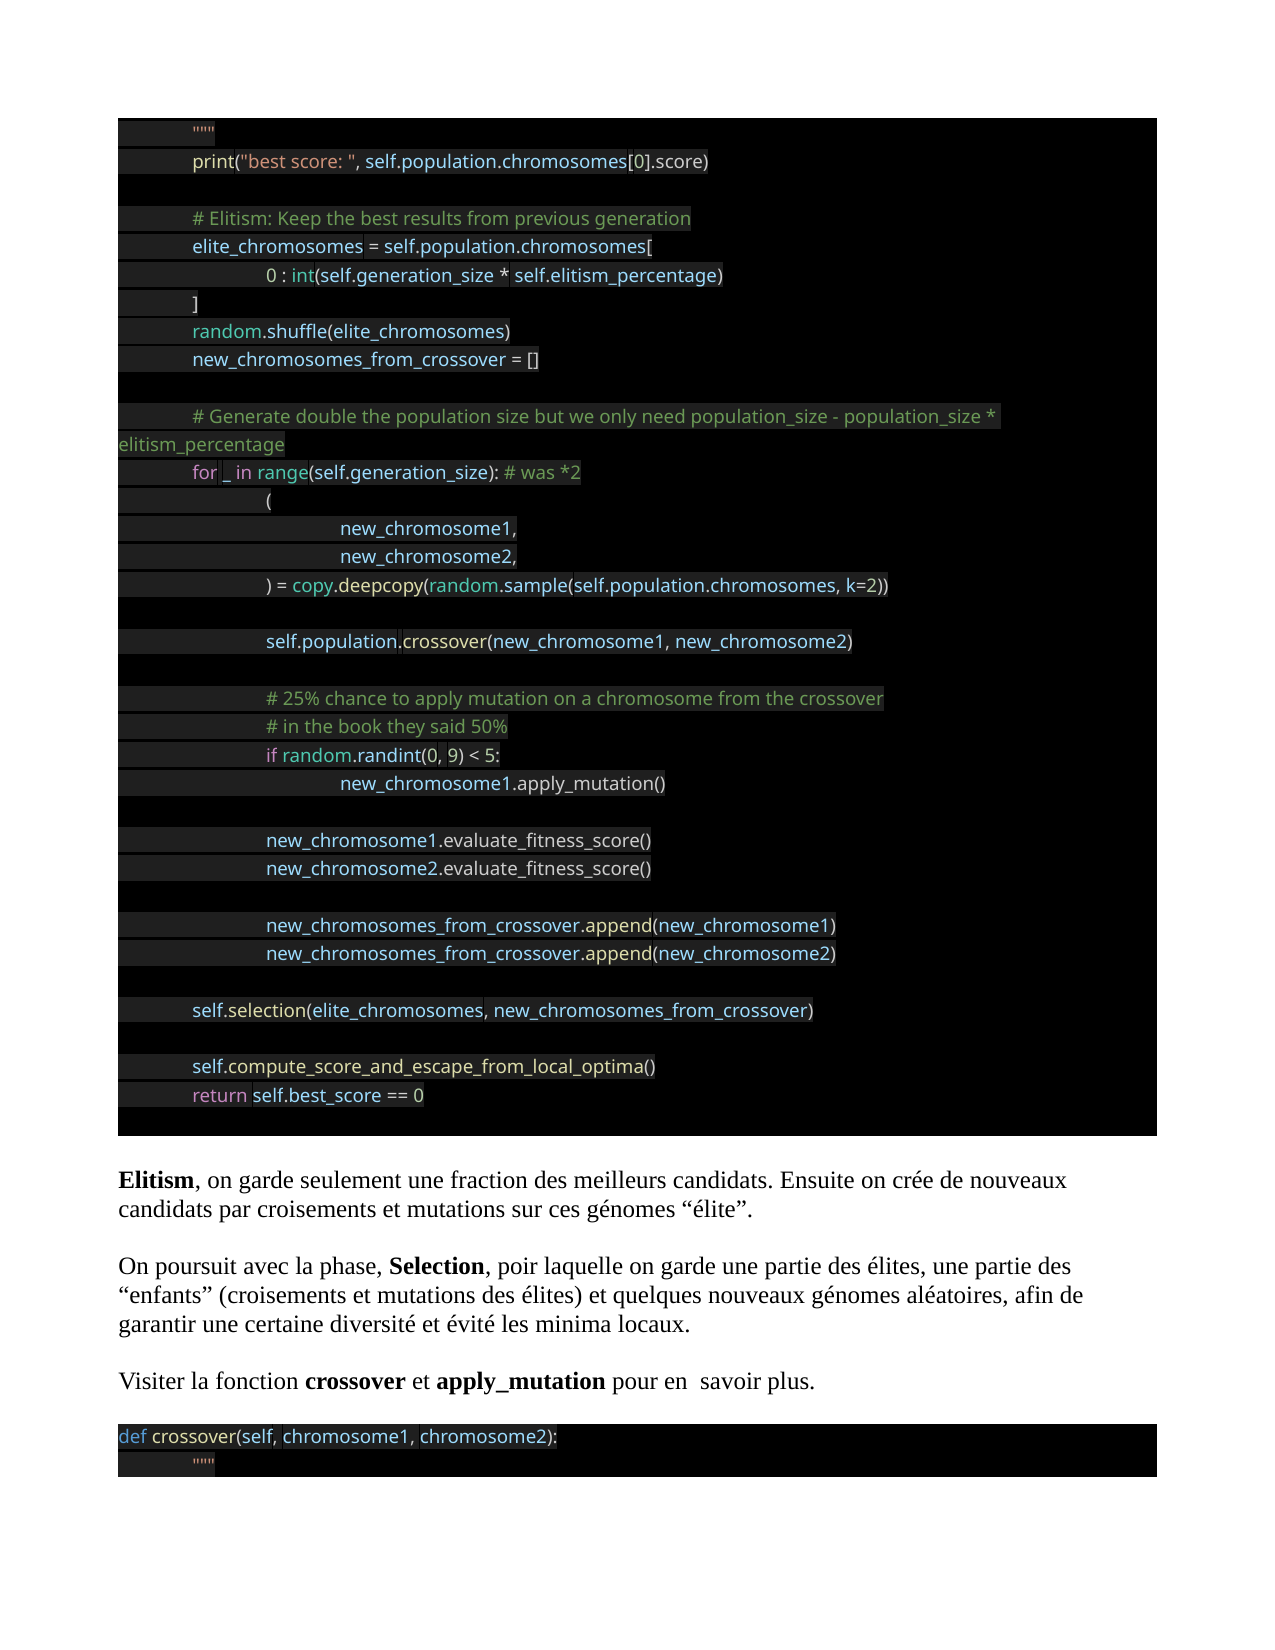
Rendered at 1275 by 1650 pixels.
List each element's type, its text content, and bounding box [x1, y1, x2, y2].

text random.shuffle(elite_chromosomes) [118, 316, 1157, 344]
text new_chromosomes_from_crossover = [] [118, 344, 1157, 372]
text new_chromosome2.evaluate_fitness_score() [118, 852, 1157, 881]
text new_chromosomes_from_crossover.append(new_chromosome1) [118, 909, 1157, 937]
text 0 : int(self.generation_size * self.elitism_percentage) [118, 259, 1157, 287]
text self.selection(elite_chromosomes, new_chromosomes_from_crossover) [118, 994, 1157, 1022]
text ) = copy.deepcopy(random.sample(self.population.chromosomes, k=2)) [118, 569, 1157, 597]
text On poursuit avec la phase, Selection, poir laquelle on garde une partie des élites, une partie des “enfants” (croisements et mutations des élites) et quelques nouveaux génomes aléatoires, afin de garantir une certaine diversité et évité les minima locaux. [118, 1251, 1157, 1337]
text new_chromosomes_from_crossover.append(new_chromosome2) [118, 937, 1157, 966]
text """ [118, 1449, 1157, 1477]
text def crossover(self, chromosome1, chromosome2): [118, 1424, 1157, 1449]
text if random.randint(0, 9) < 5: [118, 739, 1157, 767]
text new_chromosome2, [118, 541, 1157, 569]
text elite_chromosomes = self.population.chromosomes[ [118, 231, 1157, 259]
text # in the book they said 50% [118, 711, 1157, 739]
text new_chromosome1.evaluate_fitness_score() [118, 824, 1157, 852]
text """ [118, 118, 1157, 146]
text # Elitism: Keep the best results from previous generation [118, 203, 1157, 231]
text new_chromosome1.apply_mutation() [118, 767, 1157, 796]
text ] [118, 287, 1157, 316]
text Visiter la fonction crossover et apply_mutation pour en savoir plus. [118, 1366, 1157, 1395]
text # Generate double the population size but we only need population_size - population_size * elitism_percentage [118, 401, 1157, 457]
text print("best score: ", self.population.chromosomes[0].score) [118, 146, 1157, 174]
text # 25% chance to apply mutation on a chromosome from the crossover [118, 683, 1157, 711]
text Elitism, on garde seulement une fraction des meilleurs candidats. Ensuite on crée de nouveaux candidats par croisements et mutations sur ces génomes “élite”. [118, 1165, 1157, 1222]
text for _ in range(self.generation_size): # was *2 [118, 457, 1157, 485]
text ( [118, 485, 1157, 513]
text self.population.crossover(new_chromosome1, new_chromosome2) [118, 626, 1157, 654]
text return self.best_score == 0 [118, 1079, 1157, 1107]
text new_chromosome1, [118, 513, 1157, 541]
text self.compute_score_and_escape_from_local_optima() [118, 1051, 1157, 1079]
